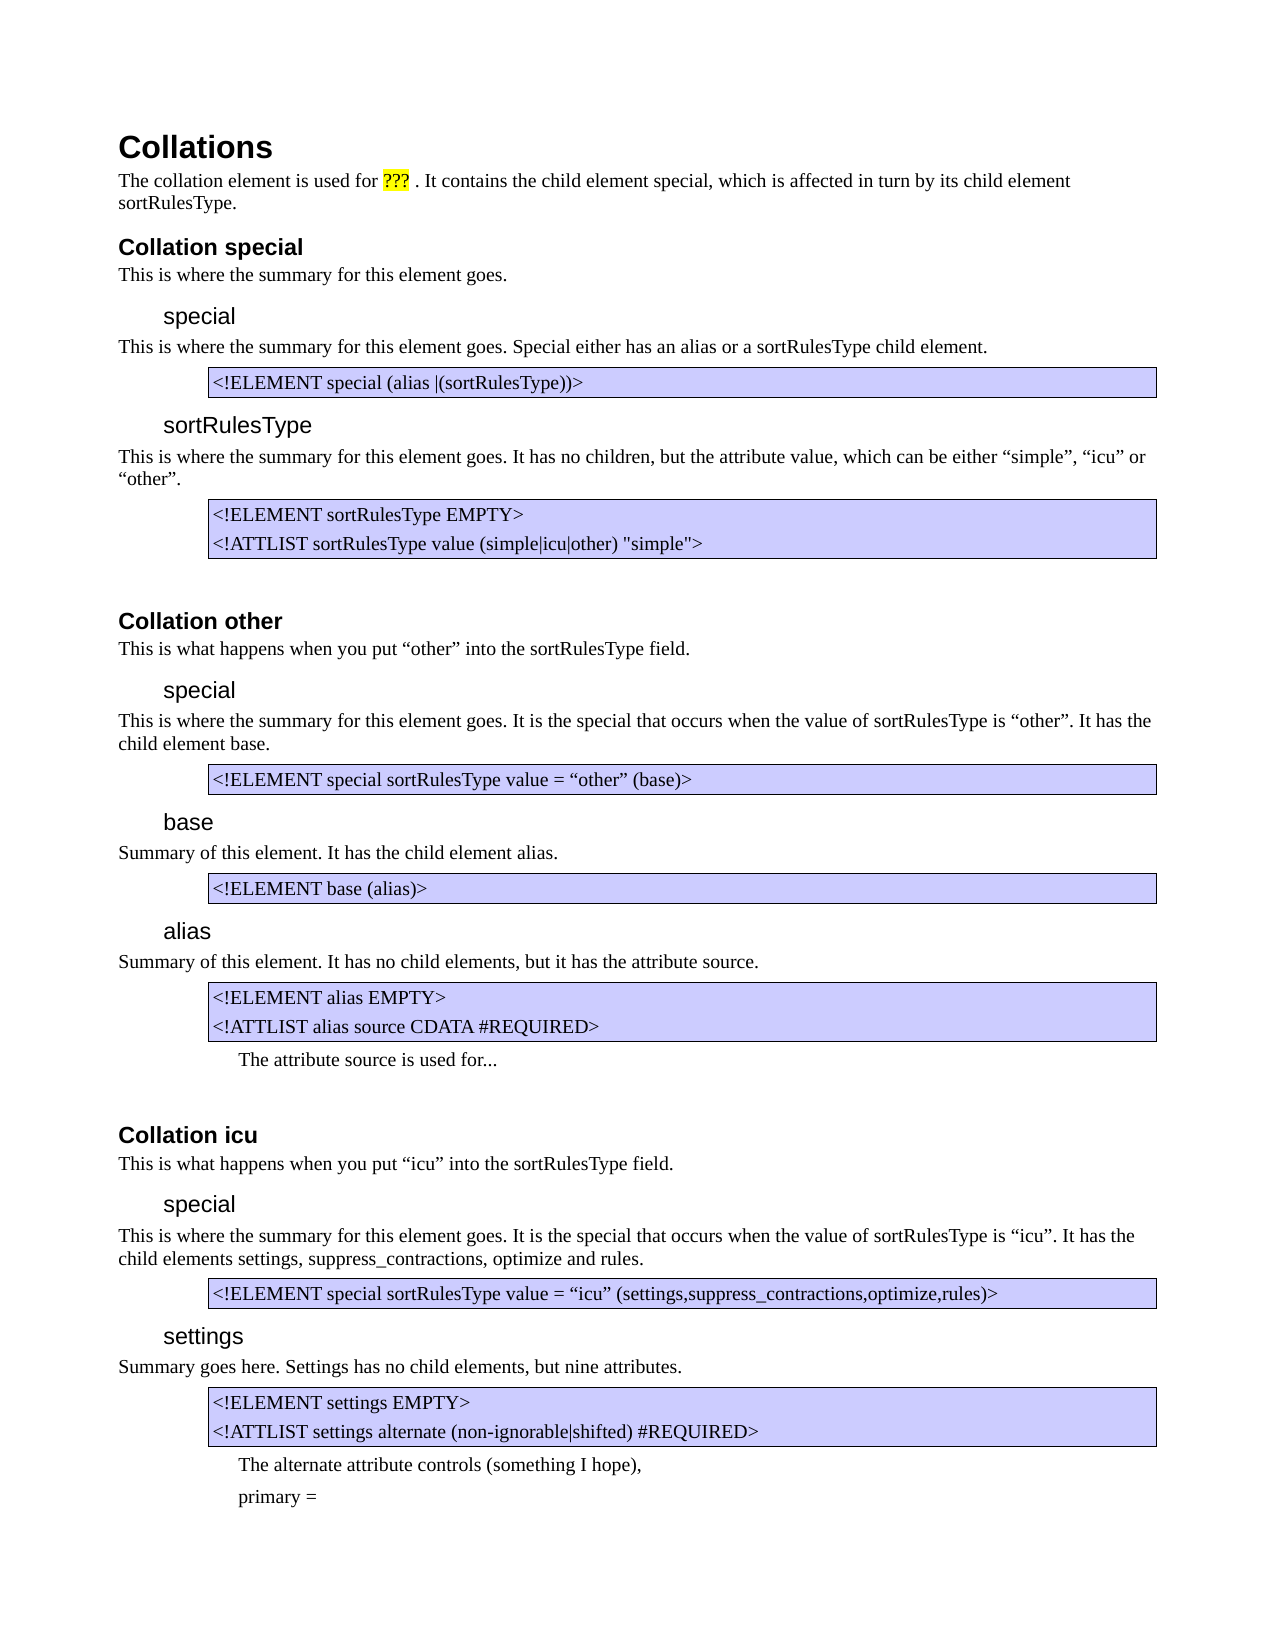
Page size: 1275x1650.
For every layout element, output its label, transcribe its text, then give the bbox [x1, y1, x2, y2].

text Summary of this element. It has no child elements, but it has the attribute source. [118, 950, 1157, 973]
text Summary of this element. It has the child element alias. [118, 841, 1157, 864]
subtitle Collation special [118, 234, 1157, 260]
subtitle Collation other [118, 607, 1157, 634]
subtitle special [163, 676, 1157, 703]
subtitle base [163, 808, 1157, 835]
subtitle special [163, 1191, 1157, 1218]
text This is where the summary for this element goes. Special either has an alias or a sortRulesType child element. [118, 336, 1157, 358]
text This is where the summary for this element goes. It is the special that occurs when the value of sortRulesType is “other”. It has the child element base. [118, 709, 1157, 755]
text <!ATTLIST sortRulesType value (simple|icu|other) "simple"> [209, 528, 1156, 558]
text The alternate attribute controls (something I hope), [238, 1453, 1157, 1476]
text <!ELEMENT alias EMPTY> [209, 983, 1156, 1009]
text This is where the summary for this element goes. It is the special that occurs when the value of sortRulesType is “icu”. It has the child elements settings, suppress_contractions, optimize and rules. [118, 1224, 1157, 1269]
text The collation element is used for ??? . It contains the child element special, which is affected in turn by its child element sortRulesType. [118, 168, 1157, 214]
text <!ELEMENT base (alias)> [209, 874, 1156, 903]
text <!ELEMENT sortRulesType EMPTY> [209, 500, 1156, 526]
text The attribute source is used for... [238, 1048, 1157, 1071]
subtitle Collation icu [118, 1122, 1157, 1148]
subtitle Collations [118, 129, 1157, 166]
subtitle sortRulesType [163, 412, 1157, 438]
text primary = [238, 1485, 1157, 1508]
text <!ELEMENT special sortRulesType value = “icu” (settings,suppress_contractions,optimize,rules)> [209, 1279, 1156, 1308]
text This is where the summary for this element goes. [118, 263, 1157, 286]
text <!ELEMENT settings EMPTY> [209, 1388, 1156, 1414]
text This is what happens when you put “icu” into the sortRulesType field. [118, 1152, 1157, 1174]
text <!ELEMENT special sortRulesType value = “other” (base)> [209, 765, 1156, 794]
text Summary goes here. Settings has no child elements, but nine attributes. [118, 1356, 1157, 1378]
text <!ELEMENT special (alias |(sortRulesType))> [209, 368, 1156, 397]
subtitle special [163, 303, 1157, 329]
text <!ATTLIST settings alternate (non-ignorable|shifted) #REQUIRED> [209, 1416, 1156, 1446]
text This is what happens when you put “other” into the sortRulesType field. [118, 637, 1157, 660]
text This is where the summary for this element goes. It has no children, but the attribute value, which can be either “simple”, “icu” or “other”. [118, 444, 1157, 490]
subtitle settings [163, 1323, 1157, 1349]
subtitle alias [163, 917, 1157, 944]
text <!ATTLIST alias source CDATA #REQUIRED> [209, 1011, 1156, 1041]
